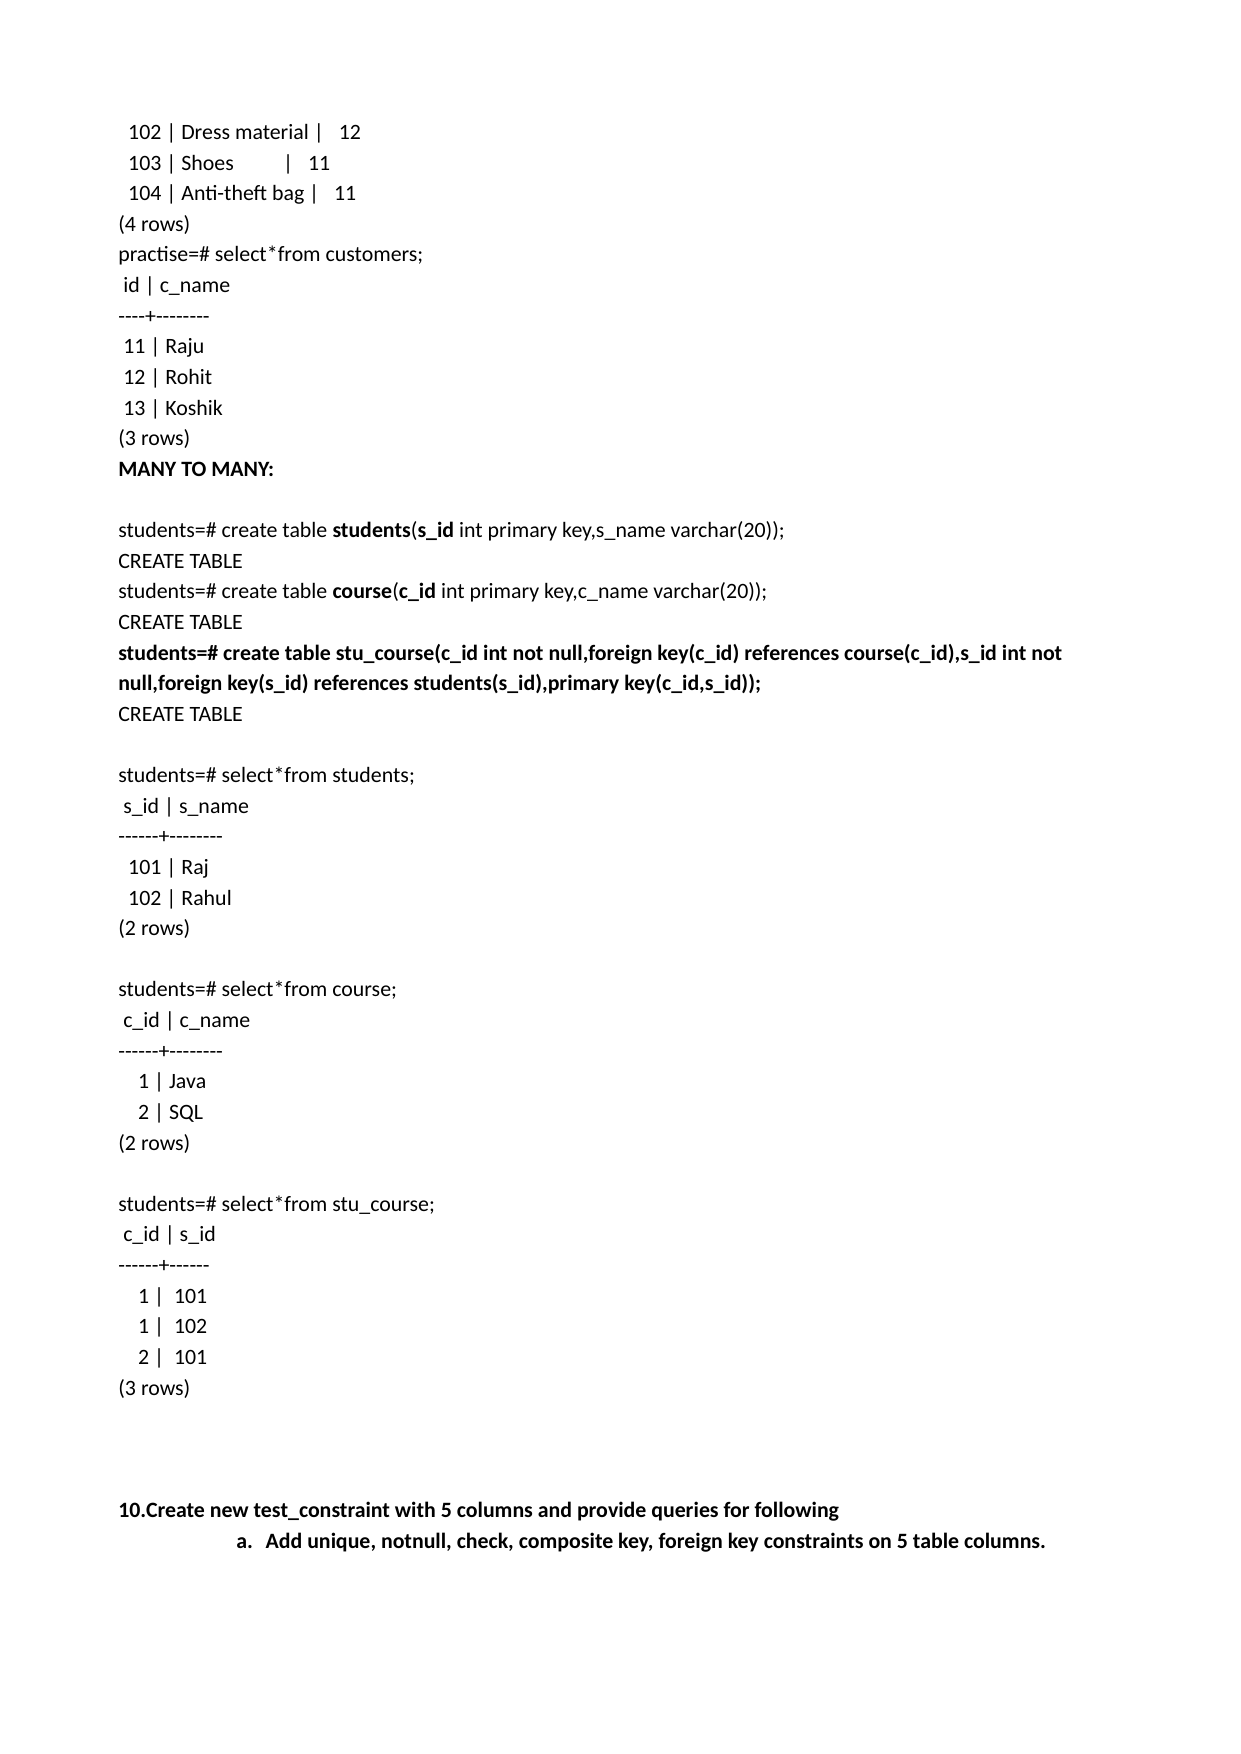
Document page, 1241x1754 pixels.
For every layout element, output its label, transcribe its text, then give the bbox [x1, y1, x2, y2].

text MANY TO MANY: [118, 455, 1122, 482]
text students=# create table students(s_id int primary key,s_name varchar(20)); [118, 516, 1122, 543]
text students=# create table stu_course(c_id int not null,foreign key(c_id) references course(c_id),s_id int not null,foreign key(s_id) references students(s_id),primary key(c_id,s_id)); [118, 639, 1122, 696]
text 2 | SQL [118, 1098, 1122, 1125]
text 13 | Koshik [118, 394, 1122, 420]
text 11 | Raju [118, 332, 1122, 359]
text (3 rows) [118, 424, 1122, 451]
text 12 | Rohit [118, 363, 1122, 390]
text 2 | 101 [118, 1343, 1122, 1370]
text students=# select*from stu_course; [118, 1190, 1122, 1217]
text s_id | s_name [118, 792, 1122, 818]
text ------+------ [118, 1251, 1122, 1278]
text 1 | 102 [118, 1312, 1122, 1339]
text CREATE TABLE [118, 608, 1122, 635]
text (3 rows) [118, 1374, 1122, 1400]
text 1 | 101 [118, 1282, 1122, 1308]
text ------+-------- [118, 822, 1122, 849]
text c_id | s_id [118, 1221, 1122, 1247]
text CREATE TABLE [118, 700, 1122, 727]
text ----+-------- [118, 302, 1122, 328]
text 1 | Java [118, 1067, 1122, 1094]
text 104 | Anti-theft bag | 11 [118, 179, 1122, 206]
text 103 | Shoes | 11 [118, 149, 1122, 175]
text 102 | Rahul [118, 884, 1122, 910]
text id | c_name [118, 271, 1122, 298]
text c_id | c_name [118, 1006, 1122, 1033]
text CREATE TABLE [118, 547, 1122, 573]
text (2 rows) [118, 914, 1122, 941]
text (4 rows) [118, 210, 1122, 237]
text practise=# select*from customers; [118, 241, 1122, 267]
text students=# select*from students; [118, 761, 1122, 788]
text 10.Create new test_constraint with 5 columns and provide queries for following [118, 1496, 1122, 1523]
text ------+-------- [118, 1037, 1122, 1063]
text students=# select*from course; [118, 976, 1122, 1002]
text students=# create table course(c_id int primary key,c_name varchar(20)); [118, 577, 1122, 604]
text 102 | Dress material | 12 [118, 118, 1122, 145]
list Add unique, notnull, check, composite key, foreign key constraints on 5 table columns. [236, 1527, 1122, 1553]
text 101 | Raj [118, 853, 1122, 880]
text (2 rows) [118, 1129, 1122, 1155]
